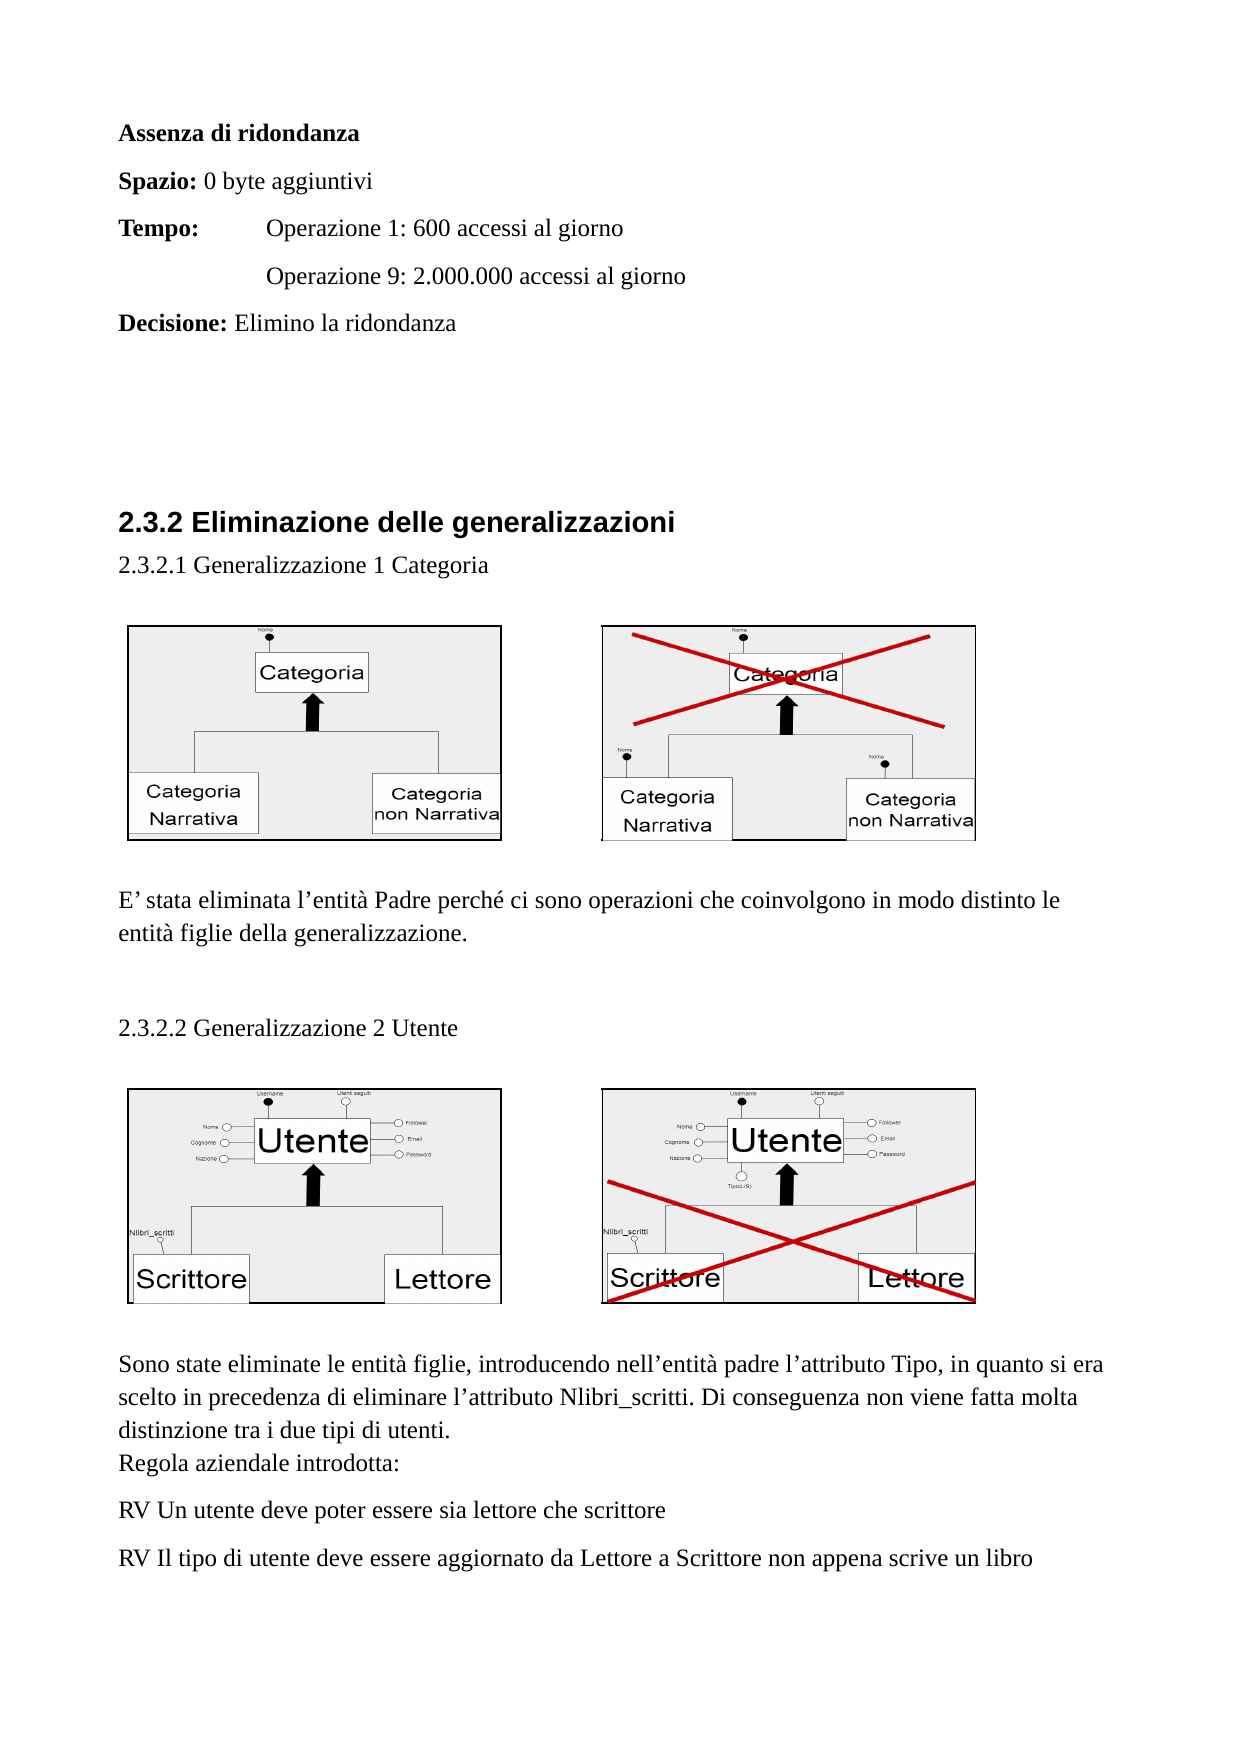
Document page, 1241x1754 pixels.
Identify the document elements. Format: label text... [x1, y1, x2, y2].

text 2.3.2.1 Generalizzazione 1 Categoria [118, 550, 1122, 579]
text E’ stata eliminata l’entità Padre perché ci sono operazioni che coinvolgono in modo distinto le entità figlie della generalizzazione. [118, 885, 1122, 947]
text Decisione: Elimino la ridondanza [118, 308, 1122, 337]
text RV Un utente deve poter essere sia lettore che scrittore [118, 1495, 1122, 1524]
picture [128, 1090, 501, 1304]
subtitle 2.3.2 Eliminazione delle generalizzazioni [118, 505, 1122, 538]
text Operazione 9: 2.000.000 accessi al giorno [118, 261, 1122, 290]
picture [602, 626, 975, 841]
text Tempo: Operazione 1: 600 accessi al giorno [118, 213, 1122, 242]
picture [128, 626, 501, 834]
text Spazio: 0 byte aggiuntivi [118, 166, 1122, 194]
text Sono state eliminate le entità figlie, introducendo nell’entità padre l’attributo Tipo, in quanto si era scelto in precedenza di eliminare l’attributo Nlibri_scritti. Di conseguenza non viene fatta molta distinzione tra i due tipi di utenti. Regola aziendale introdotta: [118, 1349, 1122, 1476]
picture [602, 1090, 977, 1304]
text 2.3.2.2 Generalizzazione 2 Utente [118, 1013, 1122, 1042]
text Assenza di ridondanza [118, 118, 1122, 147]
text RV Il tipo di utente deve essere aggiornato da Lettore a Scrittore non appena scrive un libro [118, 1543, 1122, 1572]
